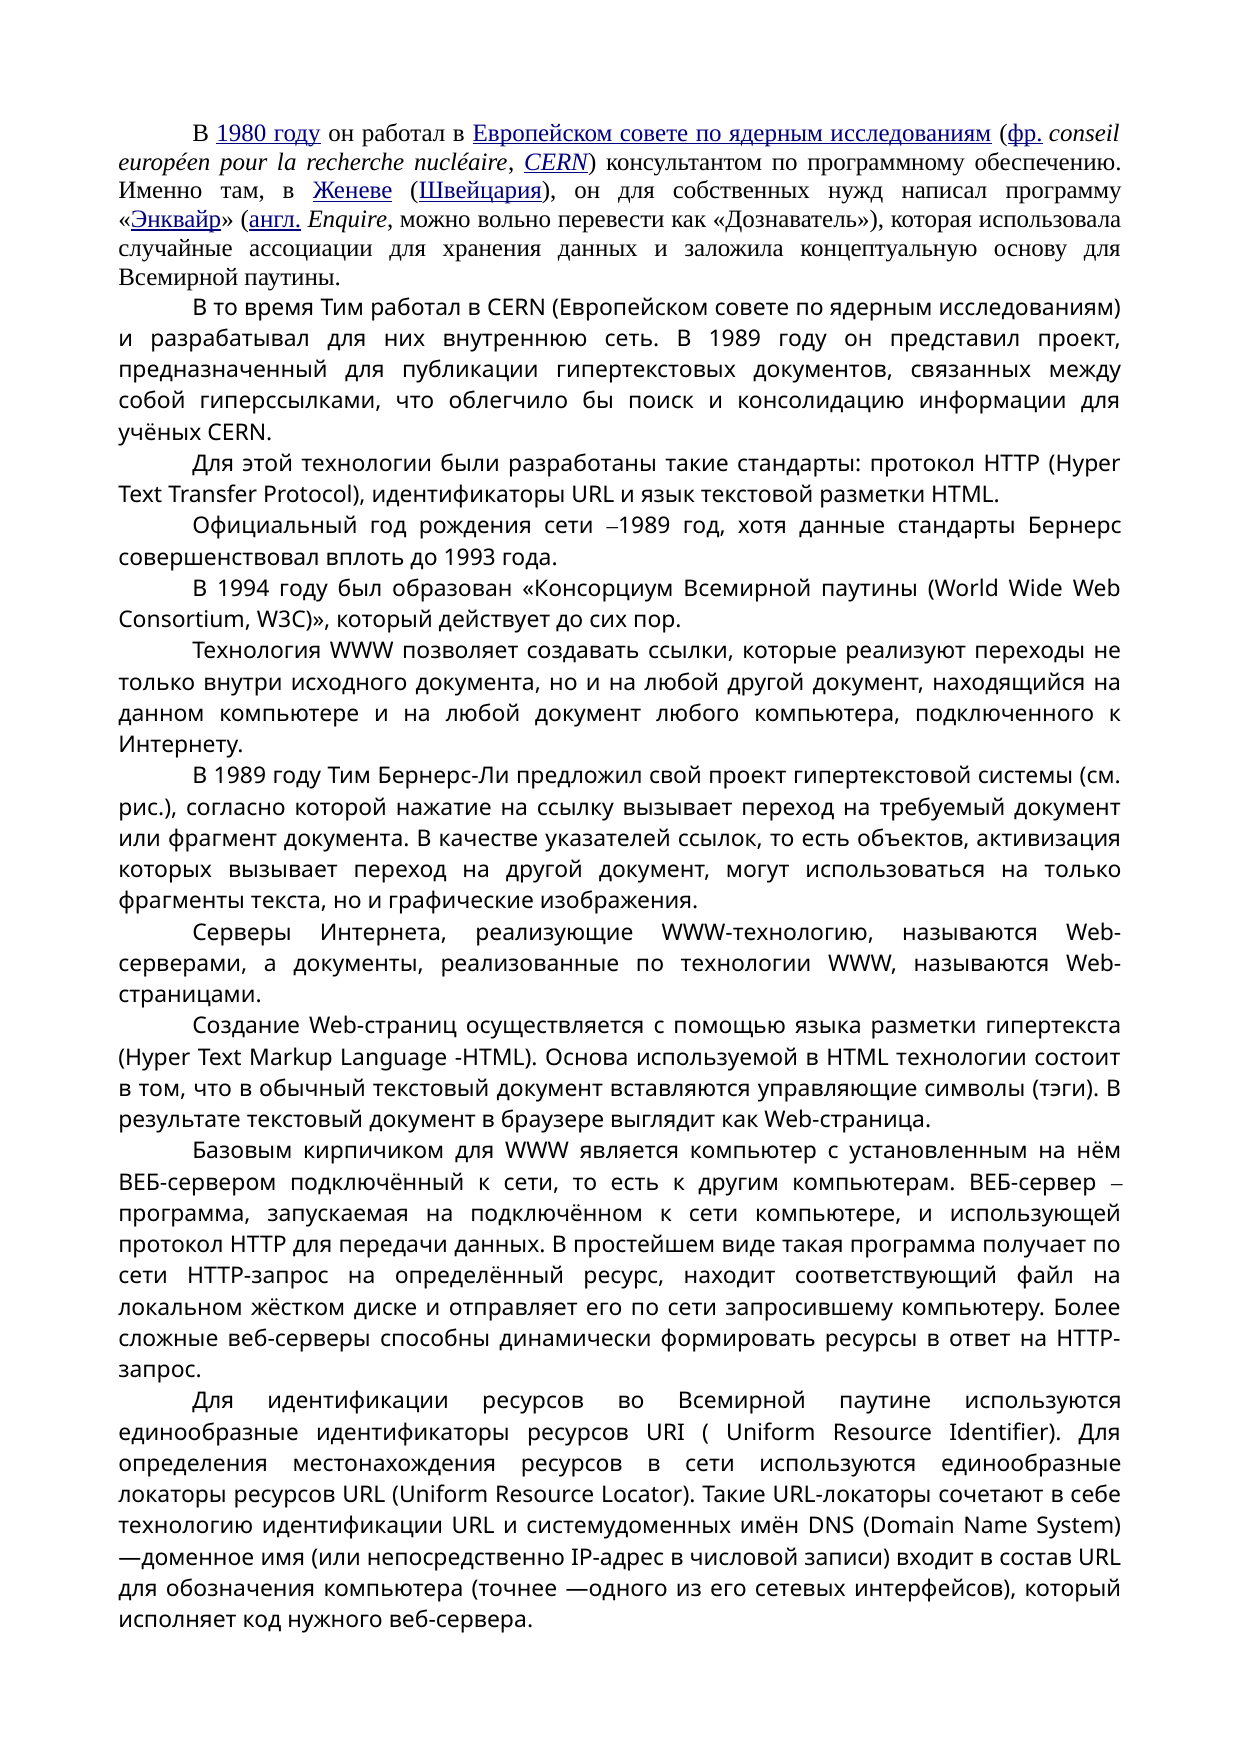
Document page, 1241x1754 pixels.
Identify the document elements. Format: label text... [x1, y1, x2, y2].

text Создание Web-страниц осуществляется с помощью языка разметки гипертекста (Hyper Text Markup Language -HTML). Основа используемой в HTML технологии состоит в том, что в обычный текстовый документ вставляются управляющие символы (тэги). В результате текстовый документ в браузере выглядит как Web-страница. [118, 1009, 1122, 1134]
text Базовым кирпичиком для WWW является компьютер с установленным на нём ВЕБ-сервером подключённый к сети, то есть к другим компьютерам. ВЕБ-сервер –программа, запускаемая на подключённом к сети компьютере, и использующей протокол HTTP для передачи данных. В простейшем виде такая программа получает по сети HTTP-запрос на определённый ресурс, находит соответствующий файл на локальном жёстком диске и отправляет его по сети запросившему компьютеру. Более сложные веб-серверы способны динамически формировать ресурсы в ответ на HTTP-запрос. [118, 1134, 1122, 1384]
text В 1980 году он работал в Европейском совете по ядерным исследованиям (фр. conseil européen pour la recherche nucléaire, CERN) консультантом по программному обеспечению. Именно там, в Женеве (Швейцария), он для собственных нужд написал программу «Энквайр» (англ. Enquire, можно вольно перевести как «Дознаватель»), которая использовала случайные ассоциации для хранения данных и заложила концептуальную основу для Всемирной паутины. [118, 118, 1122, 291]
text Технология WWW позволяет создавать ссылки, которые реализуют переходы не только внутри исходного документа, но и на любой другой документ, находящийся на данном компьютере и на любой документ любого компьютера, подключенного к Интернету. [118, 634, 1122, 759]
text В то время Тим работал в CERN (Европейском совете по ядерным исследованиям) и разрабатывал для них внутреннюю сеть. В 1989 году он представил проект, предназначенный для публикации гипертекстовых документов, связанных между собой гиперссылками, что облегчило бы поиск и консолидацию информации для учёных CERN. [118, 291, 1122, 447]
text Серверы Интернета, реализующие WWW-технологию, называются Web-серверами, а документы, реализованные по технологии WWW, называются Web-страницами. [118, 916, 1122, 1009]
text Официальный год рождения сети –1989 год, хотя данные стандарты Бернерс совершенствовал вплоть до 1993 года. [118, 509, 1122, 572]
text Для идентификации ресурсов во Всемирной паутине используются единообразные идентификаторы ресурсов URI ( Uniform Resource Identifier). Для определения местонахождения ресурсов в сети используются единообразные локаторы ресурсов URL (Uniform Resource Locator). Такие URL-локаторы сочетают в себе технологию идентификации URL и системудоменных имён DNS (Domain Name System) —доменное имя (или непосредственно IP-адрес в числовой записи) входит в состав URL для обозначения компьютера (точнее —одного из его сетевых интерфейсов), который исполняет код нужного веб-сервера. [118, 1384, 1122, 1634]
text Для этой технологии были разработаны такие стандарты: протокол HTTP (Hyper Text Transfer Protocol), идентификаторы URL и язык текстовой разметки HTML. [118, 447, 1122, 509]
text В 1994 году был образован «Консорциум Всемирной паутины (World Wide Web Consortium, W3C)», который действует до сих пор. [118, 572, 1122, 634]
text В 1989 году Тим Бернерс-Ли предложил свой проект гипертекстовой системы (см. рис.), согласно которой нажатие на ссылку вызывает переход на требуемый документ или фрагмент документа. В качестве указателей ссылок, то есть объектов, активизация которых вызывает переход на другой документ, могут использоваться на только фрагменты текста, но и графические изображения. [118, 759, 1122, 916]
